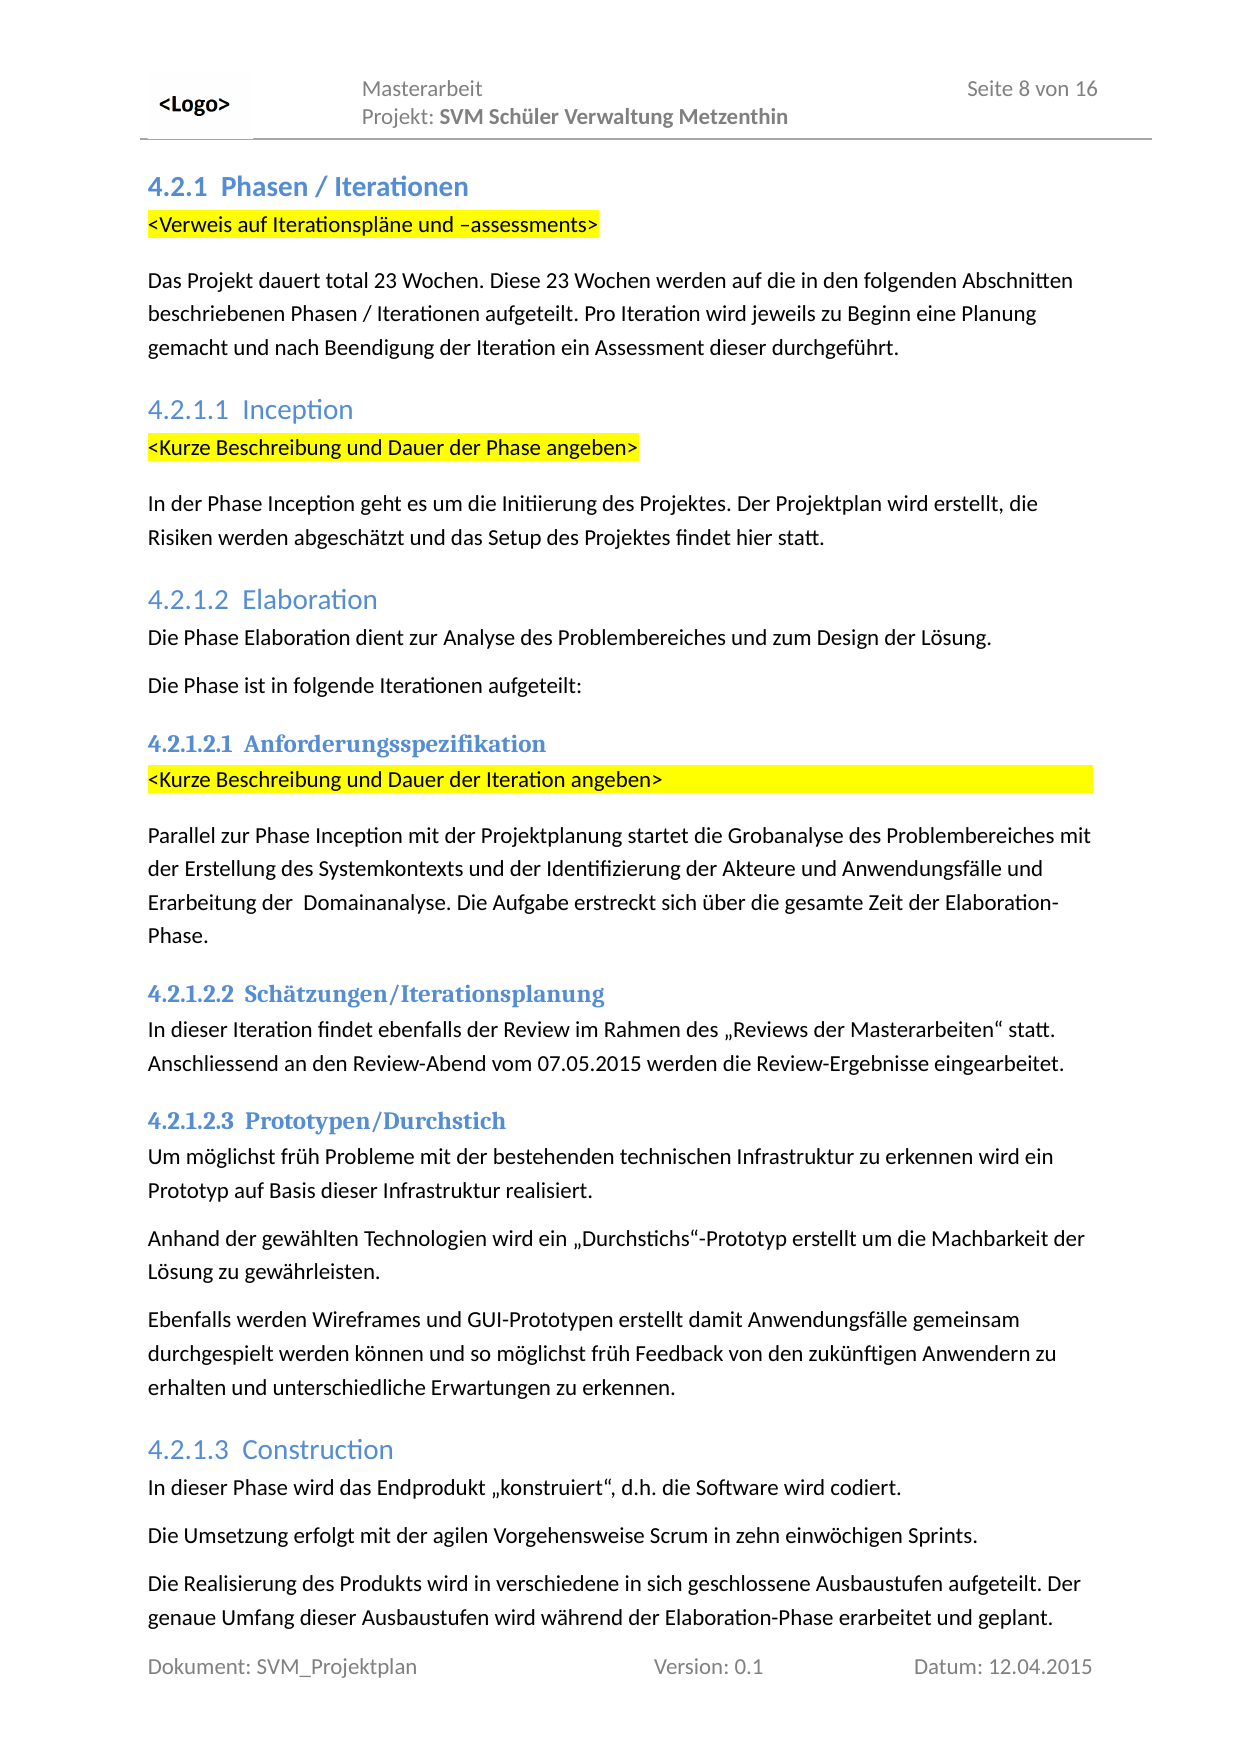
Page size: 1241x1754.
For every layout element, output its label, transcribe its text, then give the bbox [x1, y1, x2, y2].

text In der Phase Inception geht es um die Initiierung des Projektes. Der Projektplan wird erstellt, die Risiken werden abgeschätzt und das Setup des Projektes findet hier statt. [148, 489, 1093, 551]
text Das Projekt dauert total 23 Wochen. Diese 23 Wochen werden auf die in den folgenden Abschnitten beschriebenen Phasen / Iterationen aufgeteilt. Pro Iteration wird jeweils zu Beginn eine Planung gemacht und nach Beendigung der Iteration ein Assessment dieser durchgeführt. [148, 266, 1093, 361]
text Ebenfalls werden Wireframes und GUI-Prototypen erstellt damit Anwendungsfälle gemeinsam durchgespielt werden können und so möglichst früh Feedback von den zukünftigen Anwendern zu erhalten und unterschiedliche Erwartungen zu erkennen. [148, 1306, 1093, 1401]
subtitle Schätzungen/Iterationsplanung [148, 980, 1093, 1009]
text <Verweis auf Iterationspläne und –assessments> [148, 210, 1093, 238]
text Die Realisierung des Produkts wird in verschiedene in sich geschlossene Ausbaustufen aufgeteilt. Der genaue Umfang dieser Ausbaustufen wird während der Elaboration-Phase erarbeitet und geplant. [148, 1569, 1093, 1631]
text Die Phase ist in folgende Iterationen aufgeteilt: [148, 671, 1093, 699]
subtitle Anforderungsspezifikation [148, 730, 1093, 759]
picture [147, 73, 254, 139]
subtitle Elaboration [148, 581, 1093, 617]
text In dieser Iteration findet ebenfalls der Review im Rahmen des „Reviews der Masterarbeiten“ statt. Anschliessend an den Review-Abend vom 07.05.2015 werden die Review-Ergebnisse eingearbeitet. [148, 1015, 1093, 1077]
text Anhand der gewählten Technologien wird ein „Durchstichs“-Prototyp erstellt um die Machbarkeit der Lösung zu gewährleisten. [148, 1224, 1093, 1286]
subtitle Phasen / Iterationen [148, 168, 1093, 203]
text <Kurze Beschreibung und Dauer der Iteration angeben> [148, 765, 1093, 793]
text <Kurze Beschreibung und Dauer der Phase angeben> [148, 433, 1093, 461]
text In dieser Phase wird das Endprodukt „konstruiert“, d.h. die Software wird codiert. [148, 1473, 1093, 1501]
text Parallel zur Phase Inception mit der Projektplanung startet die Grobanalyse des Problembereiches mit der Erstellung des Systemkontexts und der Identifizierung der Akteure und Anwendungsfälle und Erarbeitung der Domainanalyse. Die Aufgabe erstreckt sich über die gesamte Zeit der Elaboration-Phase. [148, 821, 1093, 950]
text Um möglichst früh Probleme mit der bestehenden technischen Infrastruktur zu erkennen wird ein Prototyp auf Basis dieser Infrastruktur realisiert. [148, 1142, 1093, 1204]
subtitle Construction [148, 1431, 1093, 1467]
subtitle Inception [148, 391, 1093, 427]
text Die Phase Elaboration dient zur Analyse des Problembereiches und zum Design der Lösung. [148, 623, 1093, 651]
subtitle Prototypen/Durchstich [148, 1107, 1093, 1136]
text Die Umsetzung erfolgt mit der agilen Vorgehensweise Scrum in zehn einwöchigen Sprints. [148, 1521, 1093, 1549]
